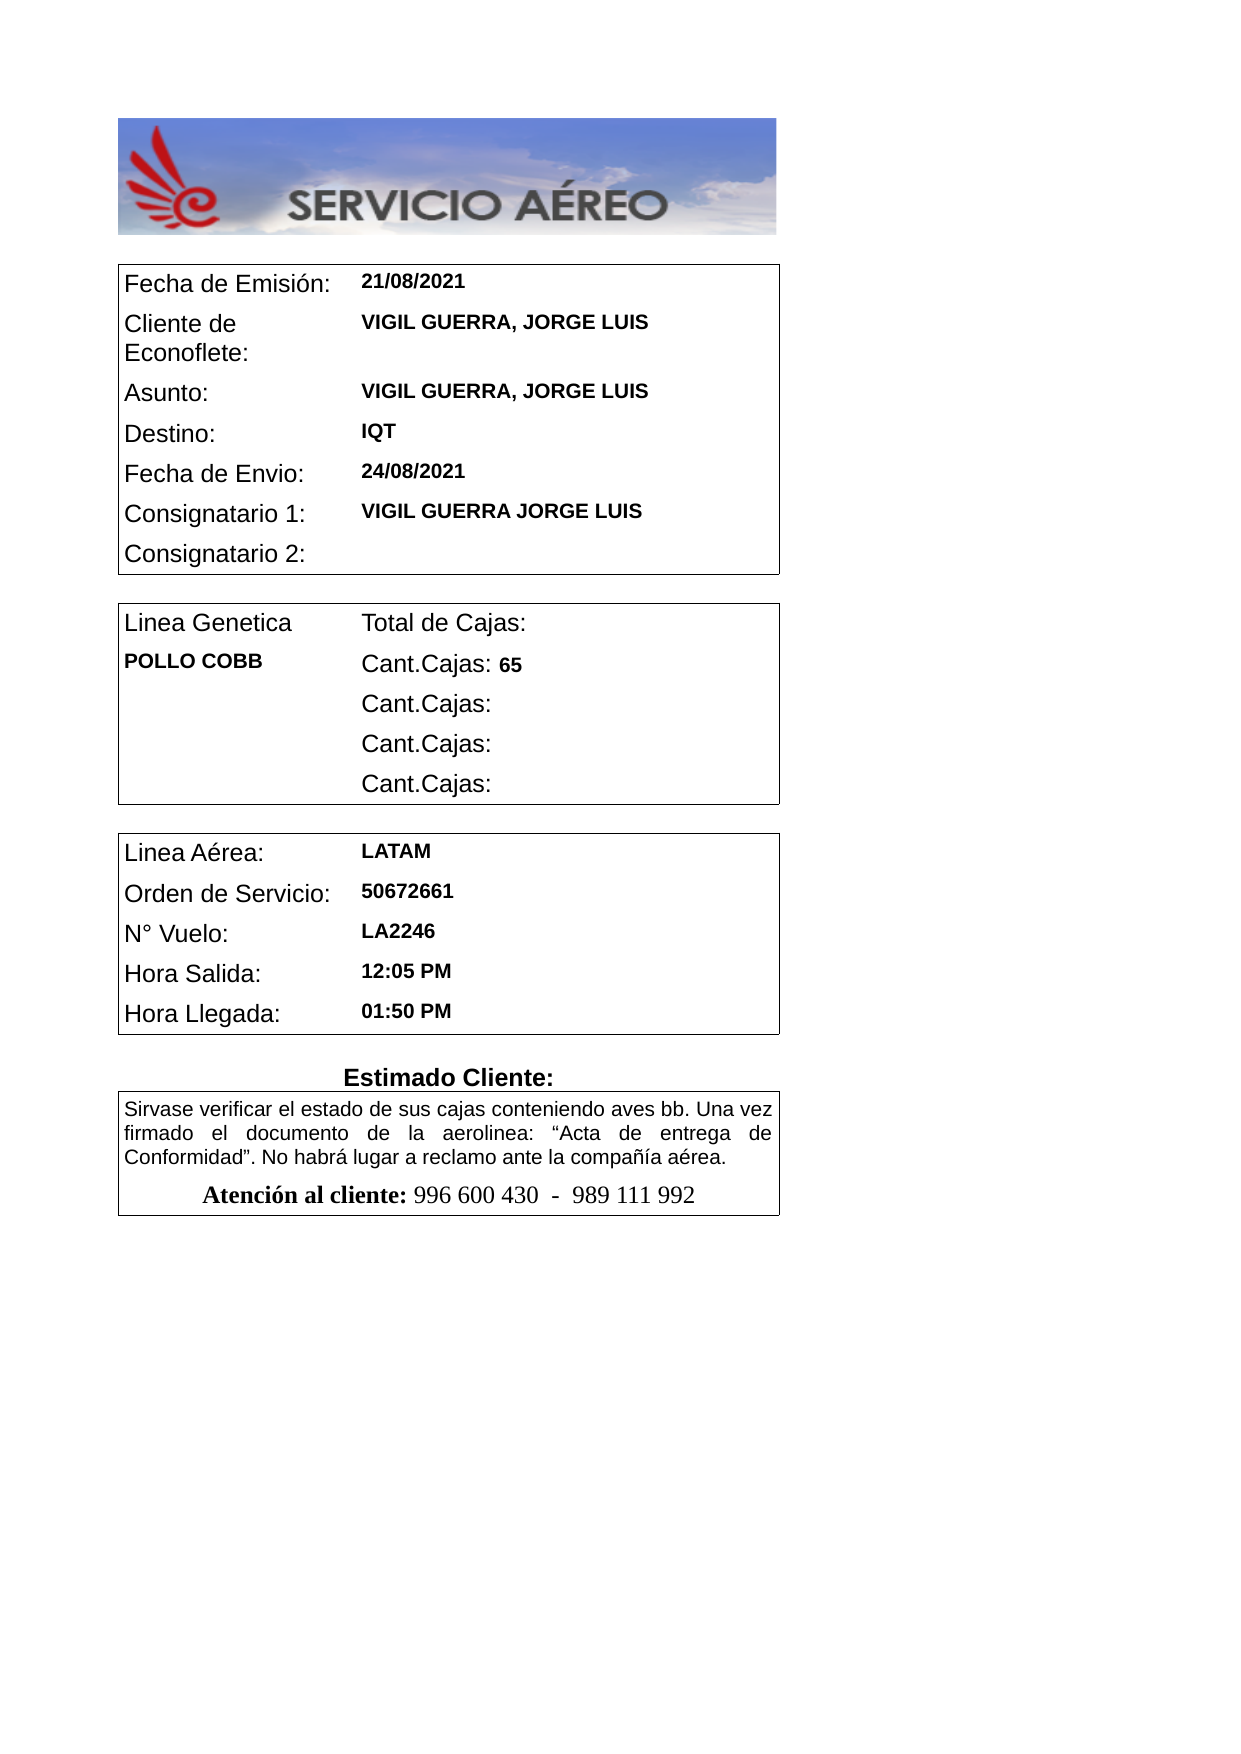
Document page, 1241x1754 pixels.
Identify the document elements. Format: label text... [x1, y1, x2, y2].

table_cell N° Vuelo: [119, 913, 356, 953]
table_cell Consignatario 2: [119, 534, 356, 574]
table_cell 01:50 PM [356, 994, 779, 1034]
table_cell Linea Genetica [119, 604, 356, 643]
table_cell [356, 575, 779, 603]
table_cell POLLO COBB [119, 643, 356, 683]
table_cell [118, 575, 356, 603]
table_cell IQT [356, 413, 779, 453]
table_cell Hora Llegada: [119, 994, 356, 1034]
table_cell Asunto: [119, 373, 356, 413]
table_cell Cliente de Econoflete: [119, 304, 356, 373]
table_cell Total de Cajas: [356, 604, 779, 643]
table_cell Fecha de Envio: [119, 453, 356, 493]
table_cell [119, 683, 356, 723]
table_cell Cant.Cajas: [356, 764, 779, 804]
table_cell Cant.Cajas: [356, 683, 779, 723]
table_cell Estimado Cliente: [118, 1035, 779, 1091]
table_cell VIGIL GUERRA, JORGE LUIS [356, 304, 779, 373]
table_header Fecha de Emisión: [119, 265, 356, 304]
table_header 21/08/2021 [356, 265, 779, 304]
picture [118, 118, 777, 235]
table_cell Cant.Cajas: [356, 723, 779, 763]
table_cell 12:05 PM [356, 953, 779, 993]
table_cell [356, 534, 779, 574]
table_cell [119, 723, 356, 763]
table_cell LA2246 [356, 913, 779, 953]
table_cell [118, 805, 356, 833]
table_cell VIGIL GUERRA JORGE LUIS [356, 493, 779, 533]
table_cell VIGIL GUERRA, JORGE LUIS [356, 373, 779, 413]
table_cell Sirvase verificar el estado de sus cajas conteniendo aves bb. Una vez firmado el documento de la aerolinea: “Acta de entrega de Conformidad”. No habrá lugar a reclamo ante la compañía aérea. [119, 1092, 779, 1175]
table_cell [356, 805, 779, 833]
table_cell Atención al cliente: 996 600 430 - 989 111 992 [119, 1175, 779, 1215]
table_cell Consignatario 1: [119, 493, 356, 533]
table_cell 50672661 [356, 873, 779, 913]
table_cell Orden de Servicio: [119, 873, 356, 913]
table_cell [119, 764, 356, 804]
table_cell Linea Aérea: [119, 834, 356, 873]
table_cell Destino: [119, 413, 356, 453]
table_cell Cant.Cajas: 65 [356, 643, 779, 683]
table_cell LATAM [356, 834, 779, 873]
table_cell 24/08/2021 [356, 453, 779, 493]
table_cell Hora Salida: [119, 953, 356, 993]
